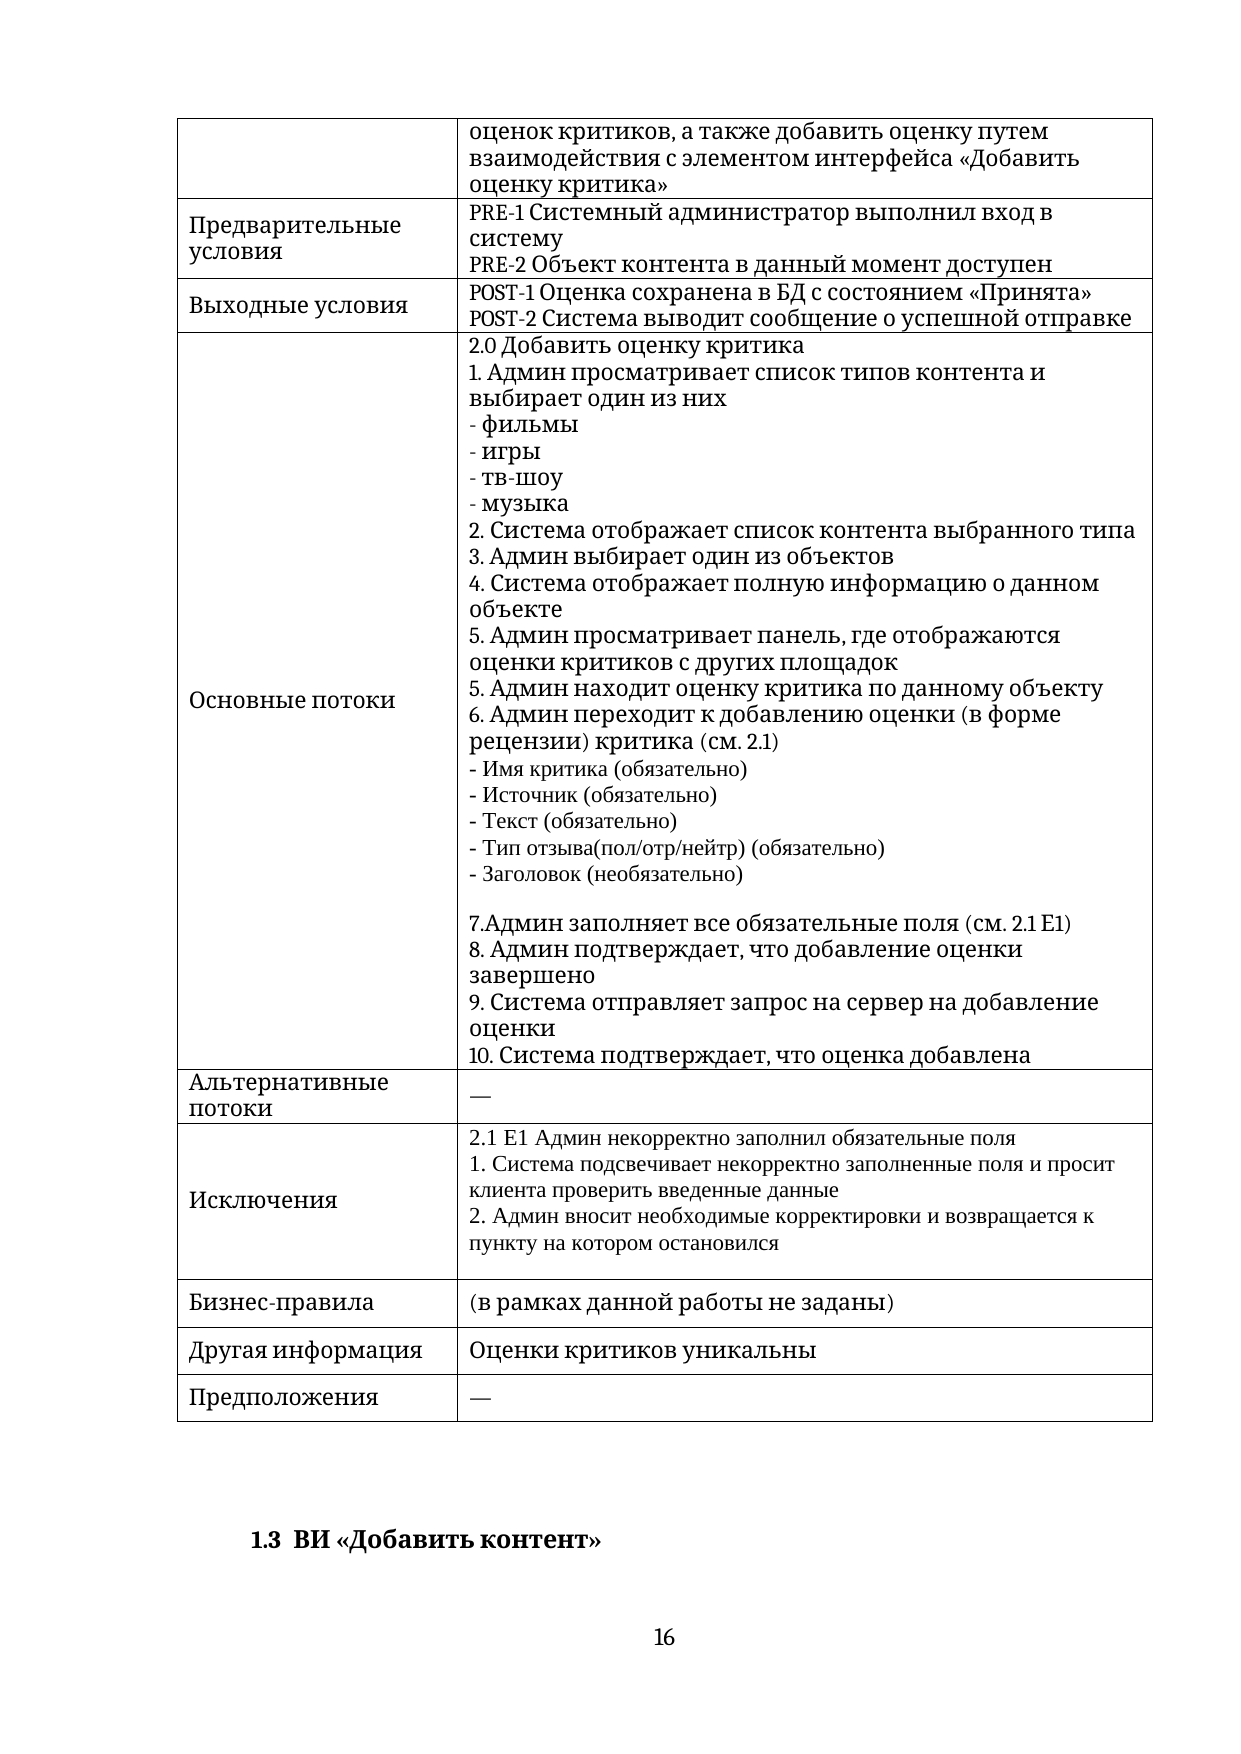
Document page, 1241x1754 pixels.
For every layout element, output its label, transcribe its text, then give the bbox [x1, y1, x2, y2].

table_cell POST-1 Оценка сохранена в БД с состоянием «Принята» POST-2 Система выводит сообщение о успешной отправке [458, 279, 1152, 332]
table_cell — [458, 1070, 1152, 1122]
table_cell Исключения [178, 1124, 457, 1279]
table_cell оценок критиков, а также добавить оценку путем взаимодействия с элементом интерфейса «Добавить оценку критика» [458, 119, 1152, 198]
table_cell — [458, 1375, 1152, 1421]
table_cell 2.1 Е1 Админ некорректно заполнил обязательные поля 1. Система подсвечивает некорректно заполненные поля и просит клиента проверить введенные данные 2. Админ вносит необходимые корректировки и возвращается к пункту на котором остановился [458, 1124, 1152, 1279]
table_cell Предположения [178, 1375, 457, 1421]
table_cell [178, 119, 457, 198]
list ВИ «Добавить контент» [251, 1526, 1152, 1555]
table_cell Предварительные условия [178, 199, 457, 278]
table_cell 2.0 Добавить оценку критика 1. Админ просматривает список типов контента и выбирает один из них - фильмы - игры - тв-шоу - музыка 2. Система отображает список контента выбранного типа 3. Админ выбирает один из объектов 4. Система отображает полную информацию о данном объекте 5. Админ просматривает панель, где отображаются оценки критиков с других площадок 5. Админ находит оценку критика по данному объекту 6. Админ переходит к добавлению оценки (в форме рецензии) критика (см. 2.1) - Имя критика (обязательно) - Источник (обязательно) - Текст (обязательно) - Тип отзыва(пол/отр/нейтр) (обязательно) - Заголовок (необязательно) 7.Админ заполняет все обязательные поля (см. 2.1 Е1) 8. Админ подтверждает, что добавление оценки завершено 9. Система отправляет запрос на сервер на добавление оценки 10. Система подтверждает, что оценка добавлена [458, 333, 1152, 1069]
table_cell Основные потоки [178, 333, 457, 1069]
table_cell Бизнес-правила [178, 1280, 457, 1327]
table_cell Выходные условия [178, 279, 457, 332]
table_cell Другая информация [178, 1328, 457, 1374]
table_cell Оценки критиков уникальны [458, 1328, 1152, 1374]
table_cell Альтернативные потоки [178, 1070, 457, 1122]
table_cell (в рамках данной работы не заданы) [458, 1280, 1152, 1327]
table_cell PRE-1 Системный администратор выполнил вход в систему PRE-2 Объект контента в данный момент доступен [458, 199, 1152, 278]
